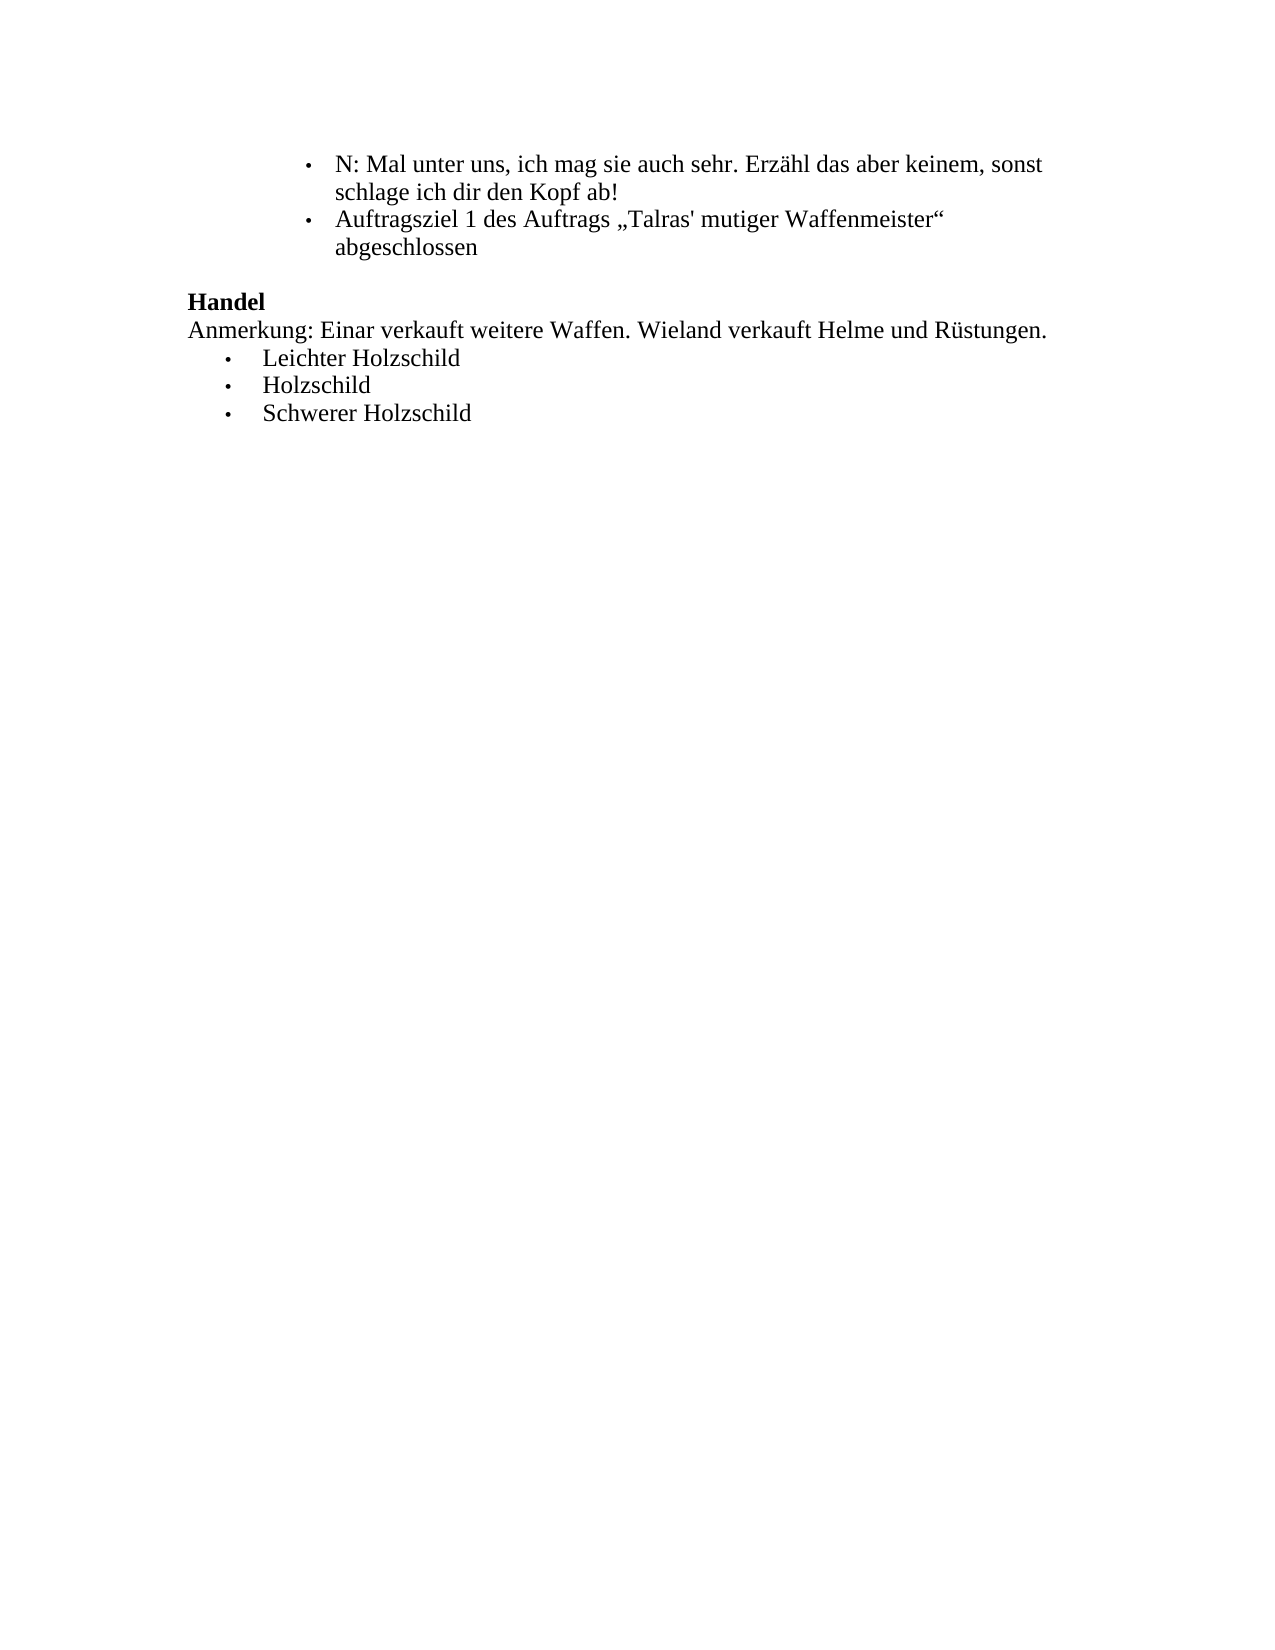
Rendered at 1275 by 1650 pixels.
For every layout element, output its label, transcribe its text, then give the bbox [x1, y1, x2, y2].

list Schwerer Holzschild [225, 399, 1087, 427]
list Auftragsziel 1 des Auftrags „Talras' mutiger Waffenmeister“ abgeschlossen [305, 205, 1087, 261]
list N: Mal unter uns, ich mag sie auch sehr. Erzähl das aber keinem, sonst schlage ich dir den Kopf ab! [305, 150, 1087, 205]
text Handel [187, 288, 1087, 316]
text Anmerkung: Einar verkauft weitere Waffen. Wieland verkauft Helme und Rüstungen. [187, 316, 1087, 344]
list Leichter Holzschild [225, 344, 1087, 372]
list Holzschild [225, 372, 1087, 399]
